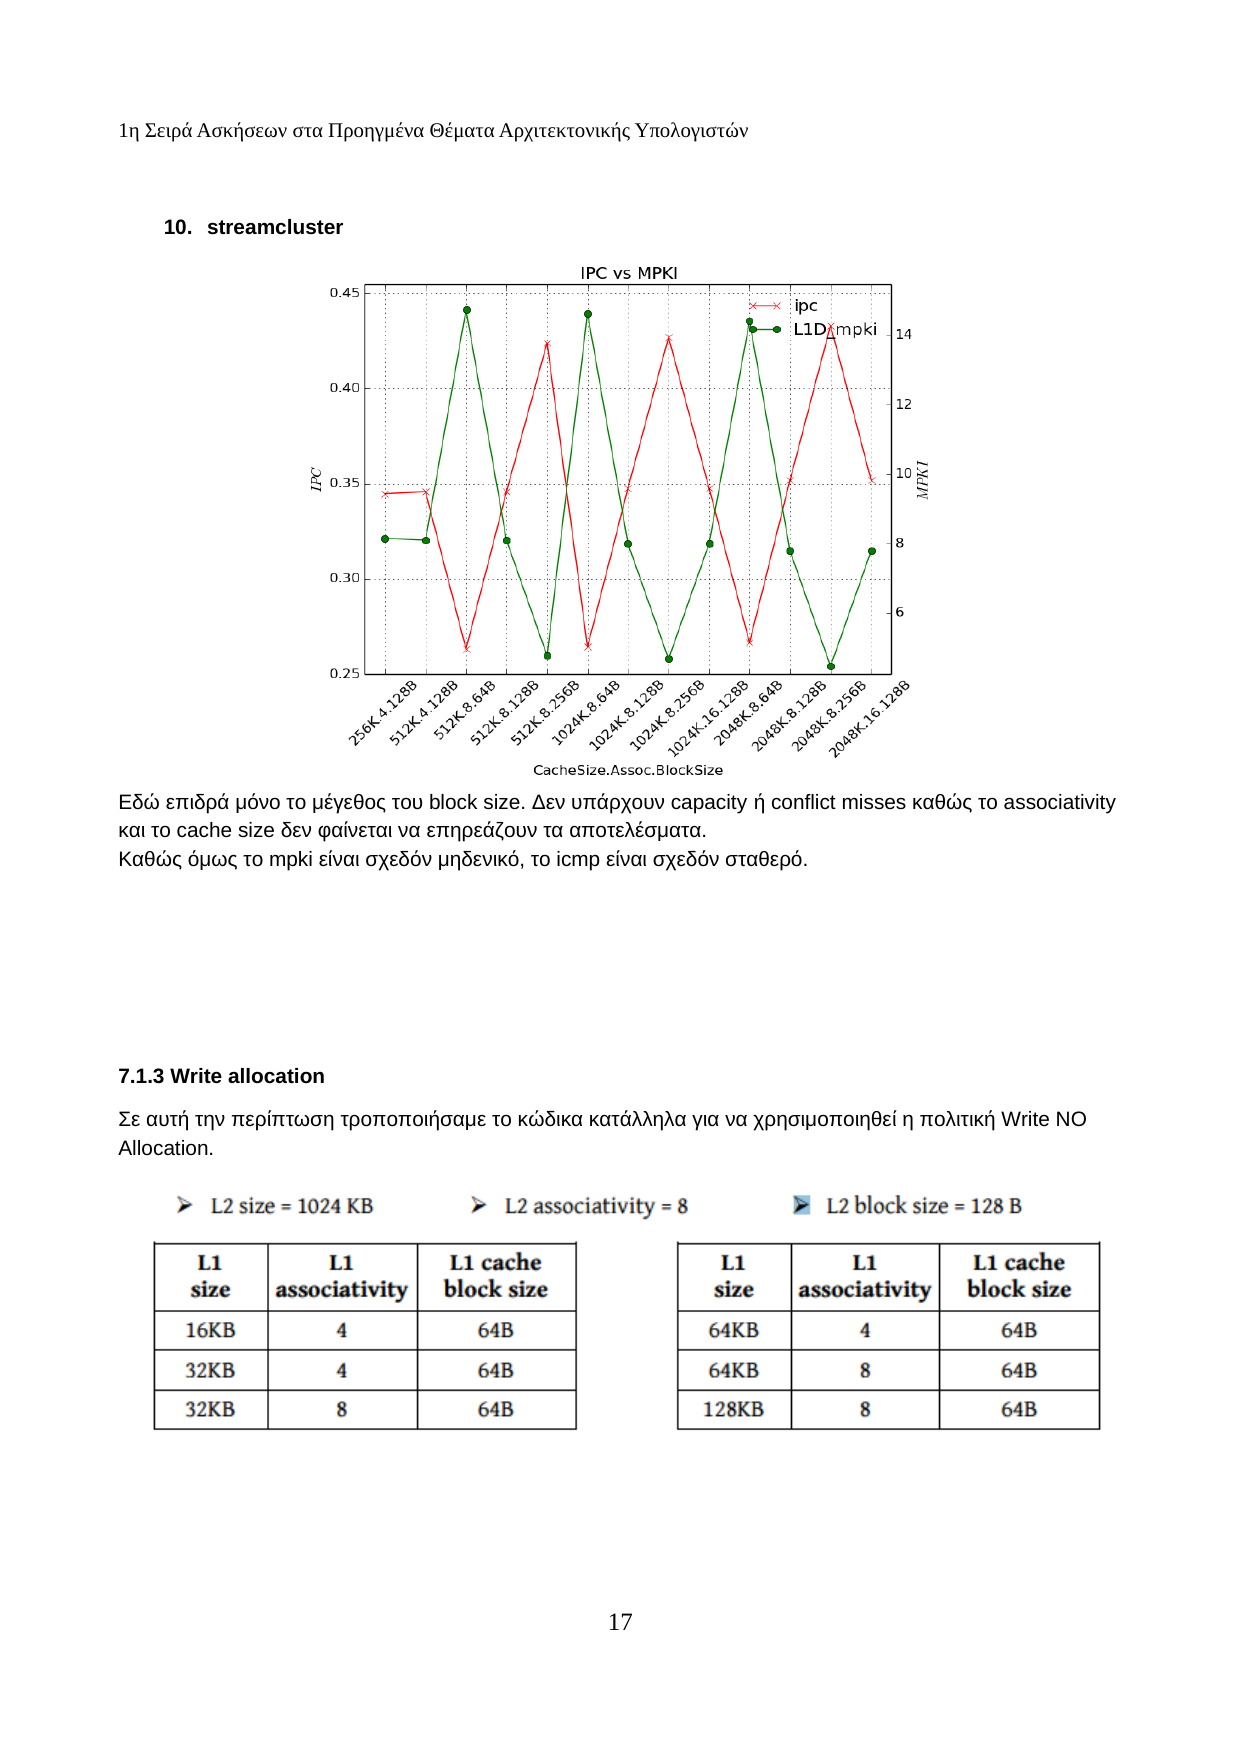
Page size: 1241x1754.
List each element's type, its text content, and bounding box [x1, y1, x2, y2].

list streamcluster [163, 215, 1122, 239]
text 7.1.3 Write allocation [118, 1064, 1122, 1088]
picture [302, 258, 939, 785]
picture [118, 1179, 1123, 1457]
text Σε αυτή την περίπτωση τροποποιήσαμε το κώδικα κατάλληλα για να χρησιμοποιηθεί η πολιτική Write NO Allocation. [118, 1107, 1122, 1160]
text Εδώ επιδρά μόνο το μέγεθος του block size. Δεν υπάρχουν capacity ή conflict misses καθώς το associativity και το cache size δεν φαίνεται να επηρεάζουν τα αποτελέσματα. Καθώς όμως το mpki είναι σχεδόν μηδενικό, το icmp είναι σχεδόν σταθερό. [118, 258, 1122, 871]
